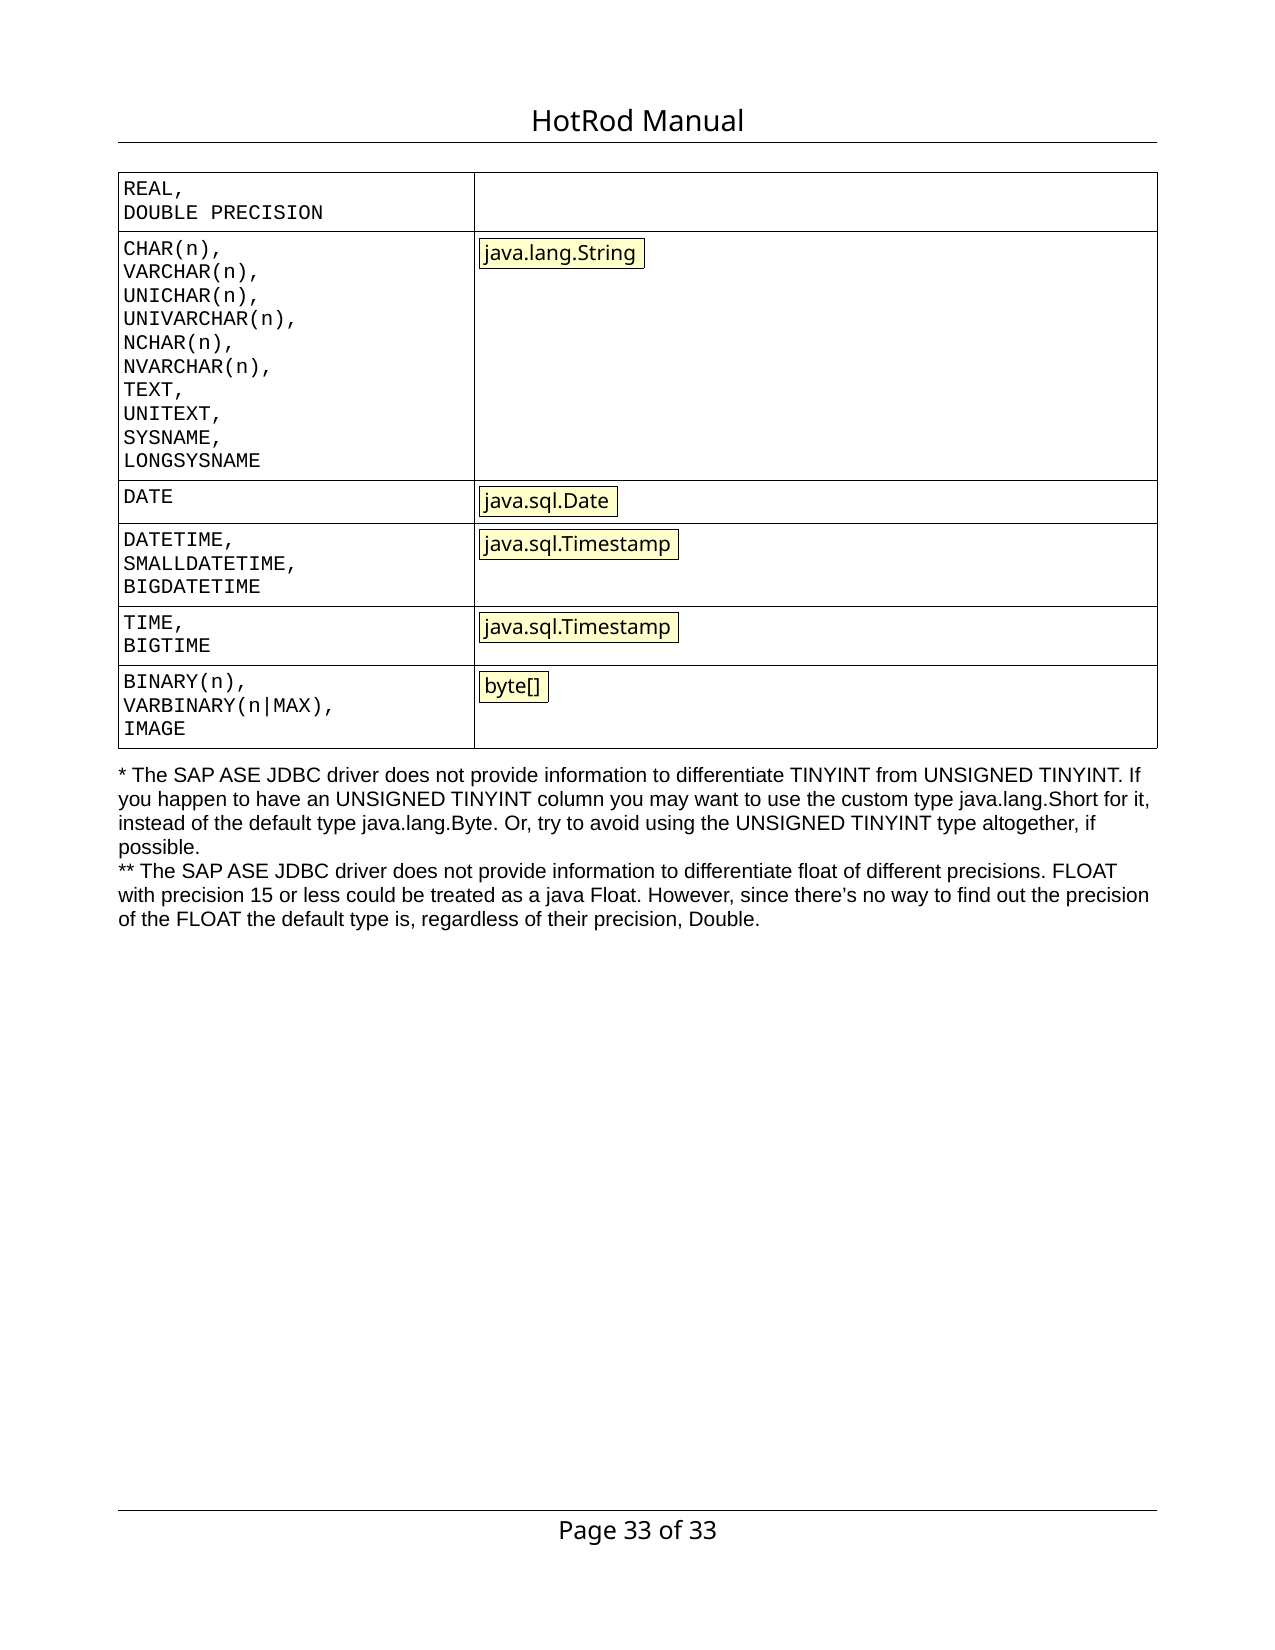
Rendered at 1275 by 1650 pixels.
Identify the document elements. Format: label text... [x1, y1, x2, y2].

table_cell DATE [119, 481, 474, 523]
table_cell CHAR(n), VARCHAR(n), UNICHAR(n), UNIVARCHAR(n), NCHAR(n), NVARCHAR(n), TEXT, UNITEXT, SYSNAME, LONGSYSNAME [119, 232, 474, 480]
table_cell REAL, DOUBLE PRECISION [119, 173, 474, 231]
table_cell java.sql.Timestamp [475, 607, 1157, 665]
table_cell java.sql.Date [475, 481, 1157, 523]
text * The SAP ASE JDBC driver does not provide information to differentiate TINYINT from UNSIGNED TINYINT. If you happen to have an UNSIGNED TINYINT column you may want to use the custom type java.lang.Short for it, instead of the default type java.lang.Byte. Or, try to avoid using the UNSIGNED TINYINT type altogether, if possible. [118, 763, 1157, 858]
table_cell java.lang.String [475, 232, 1157, 480]
table_cell TIME, BIGTIME [119, 607, 474, 665]
table_cell byte[] [475, 666, 1157, 748]
table_cell BINARY(n), VARBINARY(n|MAX), IMAGE [119, 666, 474, 748]
text ** The SAP ASE JDBC driver does not provide information to differentiate float of different precisions. FLOAT with precision 15 or less could be treated as a java Float. However, since there’s no way to find out the precision of the FLOAT the default type is, regardless of their precision, Double. [118, 858, 1157, 930]
table_cell DATETIME, SMALLDATETIME, BIGDATETIME [119, 524, 474, 606]
table_cell [475, 173, 1157, 231]
table_cell java.sql.Timestamp [475, 524, 1157, 606]
